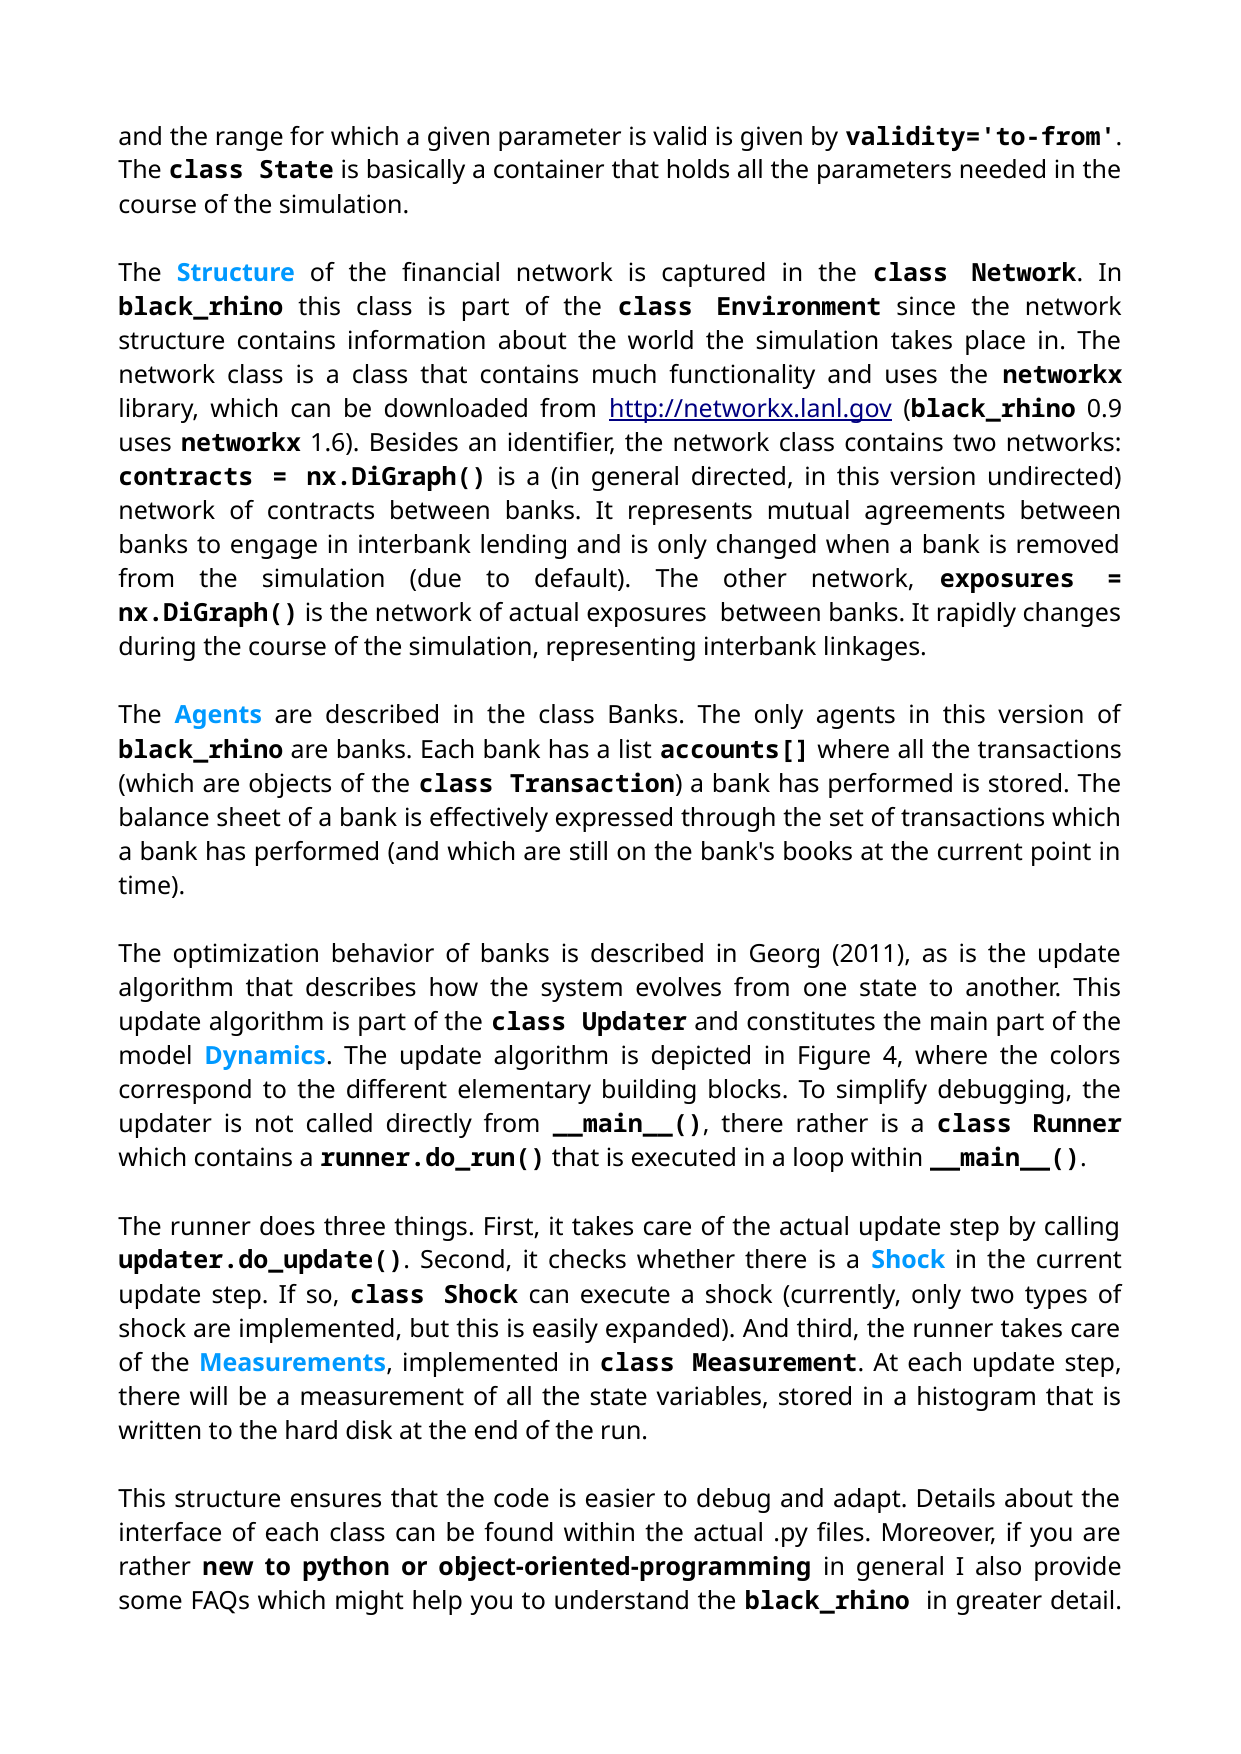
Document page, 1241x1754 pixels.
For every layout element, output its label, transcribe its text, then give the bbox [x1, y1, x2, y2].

text The Structure of the financial network is captured in the class Network. In black_rhino this class is part of the class Environment since the network structure contains information about the world the simulation takes place in. The network class is a class that contains much functionality and uses the networkx library, which can be downloaded from http://networkx.lanl.gov (black_rhino 0.9 uses networkx 1.6). Besides an identifier, the network class contains two networks: contracts = nx.DiGraph() is a (in general directed, in this version undirected) network of contracts between banks. It represents mutual agreements between banks to engage in interbank lending and is only changed when a bank is removed from the simulation (due to default). The other network, exposures = nx.DiGraph() is the network of actual exposures between banks. It rapidly changes during the course of the simulation, representing interbank linkages. [118, 254, 1122, 663]
text The Agents are described in the class Banks. The only agents in this version of black_rhino are banks. Each bank has a list accounts[] where all the transactions (which are objects of the class Transaction) a bank has performed is stored. The balance sheet of a bank is effectively expressed through the set of transactions which a bank has performed (and which are still on the bank's books at the current point in time). [118, 697, 1122, 902]
text The runner does three things. First, it takes care of the actual update step by calling updater.do_update(). Second, it checks whether there is a Shock in the current update step. If so, class Shock can execute a shock (currently, only two types of shock are implemented, but this is easily expanded). And third, the runner takes care of the Measurements, implemented in class Measurement. At each update step, there will be a measurement of all the state variables, stored in a histogram that is written to the hard disk at the end of the run. [118, 1208, 1122, 1447]
text The optimization behavior of banks is described in Georg (2011), as is the update algorithm that describes how the system evolves from one state to another. This update algorithm is part of the class Updater and constitutes the main part of the model Dynamics. The update algorithm is depicted in Figure 4, where the colors correspond to the different elementary building blocks. To simplify debugging, the updater is not called directly from __main__(), there rather is a class Runner which contains a runner.do_run() that is executed in a loop within __main__(). [118, 936, 1122, 1174]
text and the range for which a given parameter is valid is given by validity='to-from'. The class State is basically a container that holds all the parameters needed in the course of the simulation. [118, 118, 1122, 220]
text This structure ensures that the code is easier to debug and adapt. Details about the interface of each class can be found within the actual .py files. Moreover, if you are rather new to python or object-oriented-programming in general I also provide some FAQs which might help you to understand the black_rhino in greater detail. [118, 1481, 1122, 1617]
